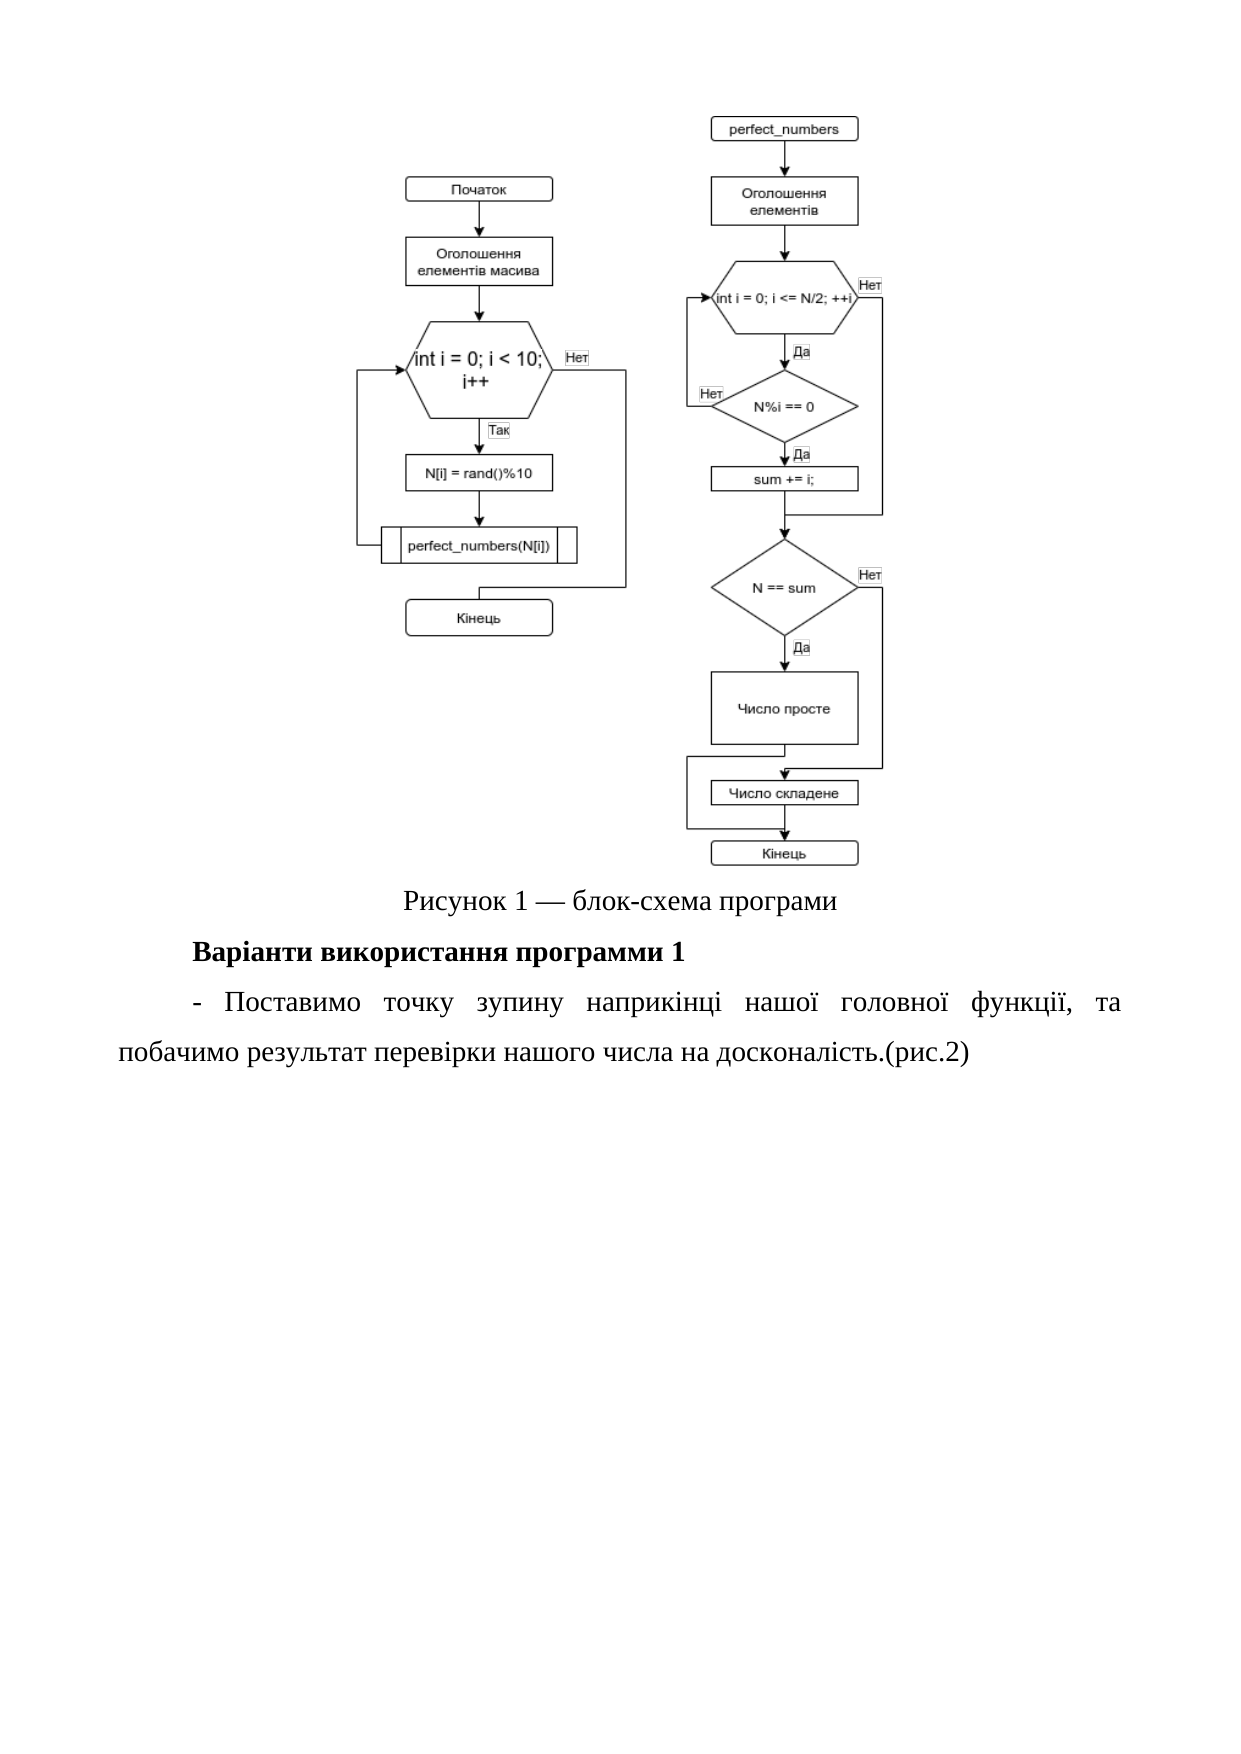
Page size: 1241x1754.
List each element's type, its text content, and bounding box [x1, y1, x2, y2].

text - Поставимо точку зупину наприкінці нашої головної функції, та побачимо результат перевірки нашого числа на досконалість.(рис.2) [118, 984, 1122, 1068]
text Варіанти використання программи 1 [118, 934, 1122, 967]
picture [348, 116, 893, 867]
text Рисунок 1 — блок-схема програми [118, 118, 1122, 917]
